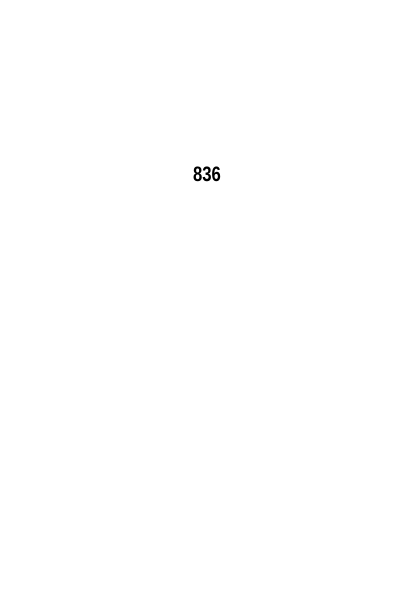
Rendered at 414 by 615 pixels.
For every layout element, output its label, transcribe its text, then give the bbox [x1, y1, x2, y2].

table_cell </for> [0, 195, 413, 212]
table_header <for each="record in get_report_label(data)"> [0, 12, 413, 29]
table_cell <for each="counter in range(0, 1 if data.get('demo_mode', False) else (load(record, 'counter') or 1))"> [0, 30, 413, 47]
table_cell <load(record, 'destination_code', mode='string')> 836 <load(record, 'code_partner', mode='string')><load(record, 'code_partner')> <load(record, 'description_partner')> [0, 47, 413, 195]
table_cell </for> [0, 213, 413, 230]
